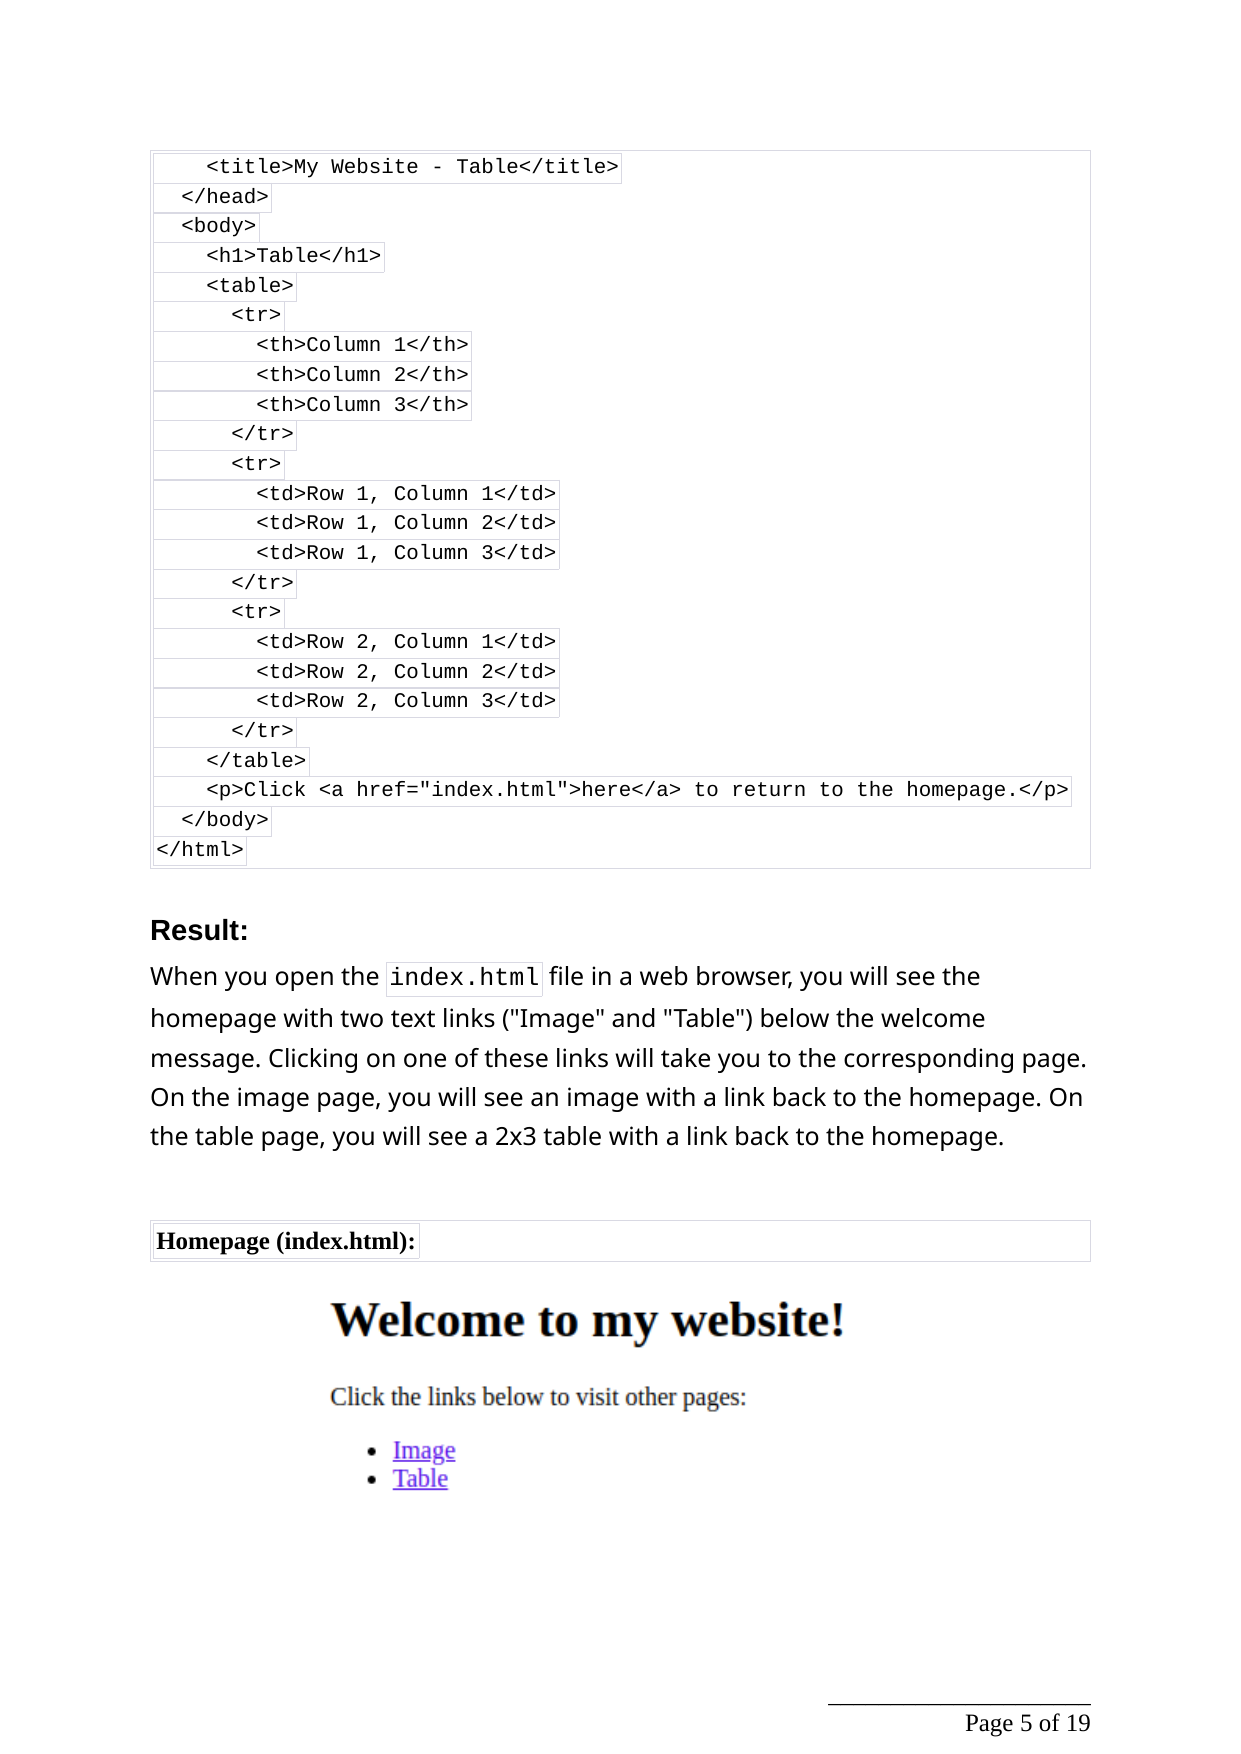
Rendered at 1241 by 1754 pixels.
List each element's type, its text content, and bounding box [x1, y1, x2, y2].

text </html> [151, 833, 1090, 868]
text <p>Click <a href="index.html">here</a> to return to the homepage.</p> [154, 777, 1071, 803]
text [285, 447, 1090, 477]
text </head> [154, 184, 271, 209]
text <td>Row 1, Column 1</td> [154, 481, 559, 506]
text [560, 684, 1090, 714]
text [272, 803, 1090, 833]
text <title>My Website - Table</title> [151, 151, 1090, 180]
text <td>Row 1, Column 3</td> [154, 540, 559, 566]
text </tr> [154, 718, 296, 744]
text [260, 209, 1090, 239]
text <td>Row 2, Column 2</td> [154, 659, 559, 684]
text <tr> [154, 302, 284, 328]
text <p>Click <a href="index.html">here</a> to return to the homepage.</p> [310, 773, 1090, 803]
text <body> [154, 214, 259, 239]
text <h1>Table</h1> [260, 239, 1090, 269]
text <table> [154, 273, 296, 298]
text [560, 506, 1090, 536]
text <td>Row 1, Column 2</td> [154, 510, 559, 536]
text <td>Row 2, Column 3</td> [154, 689, 559, 714]
text <h1>Table</h1> [154, 243, 384, 269]
text [472, 358, 1090, 387]
text When you open the index.html file in a web browser, you will see the homepage with two text links ("Image" and "Table") below the welcome message. Clicking on one of these links will take you to the corresponding page. On the image page, you will see an image with a link back to the homepage. On the table page, you will see a 2x3 table with a link back to the homepage. [150, 959, 1091, 1153]
subtitle Result: [150, 913, 1091, 946]
text <tr> [154, 451, 284, 477]
text <td>Row 2, Column 1</td> [154, 629, 559, 655]
text </table> [297, 744, 1090, 773]
text </body> [154, 807, 271, 833]
text </tr> [154, 570, 296, 595]
text </table> [154, 748, 309, 773]
text <tr> [154, 599, 284, 625]
text [297, 417, 1090, 447]
text [272, 180, 1090, 209]
text <th>Column 3</th> [154, 392, 471, 417]
text </tr> [154, 421, 296, 447]
text <th>Column 2</th> [154, 362, 471, 387]
text [297, 566, 1090, 595]
picture [318, 1280, 922, 1564]
text [297, 714, 1090, 744]
text [285, 595, 1090, 625]
text [560, 536, 1090, 566]
text Homepage (index.html): [151, 1221, 1090, 1261]
text <td>Row 1, Column 1</td> [285, 477, 1090, 506]
text [297, 269, 1090, 298]
text <td>Row 2, Column 1</td> [285, 625, 1090, 655]
text [285, 298, 1090, 328]
text [472, 387, 1090, 417]
text [560, 655, 1090, 684]
text <th>Column 1</th> [154, 332, 471, 358]
text <th>Column 1</th> [285, 328, 1090, 358]
